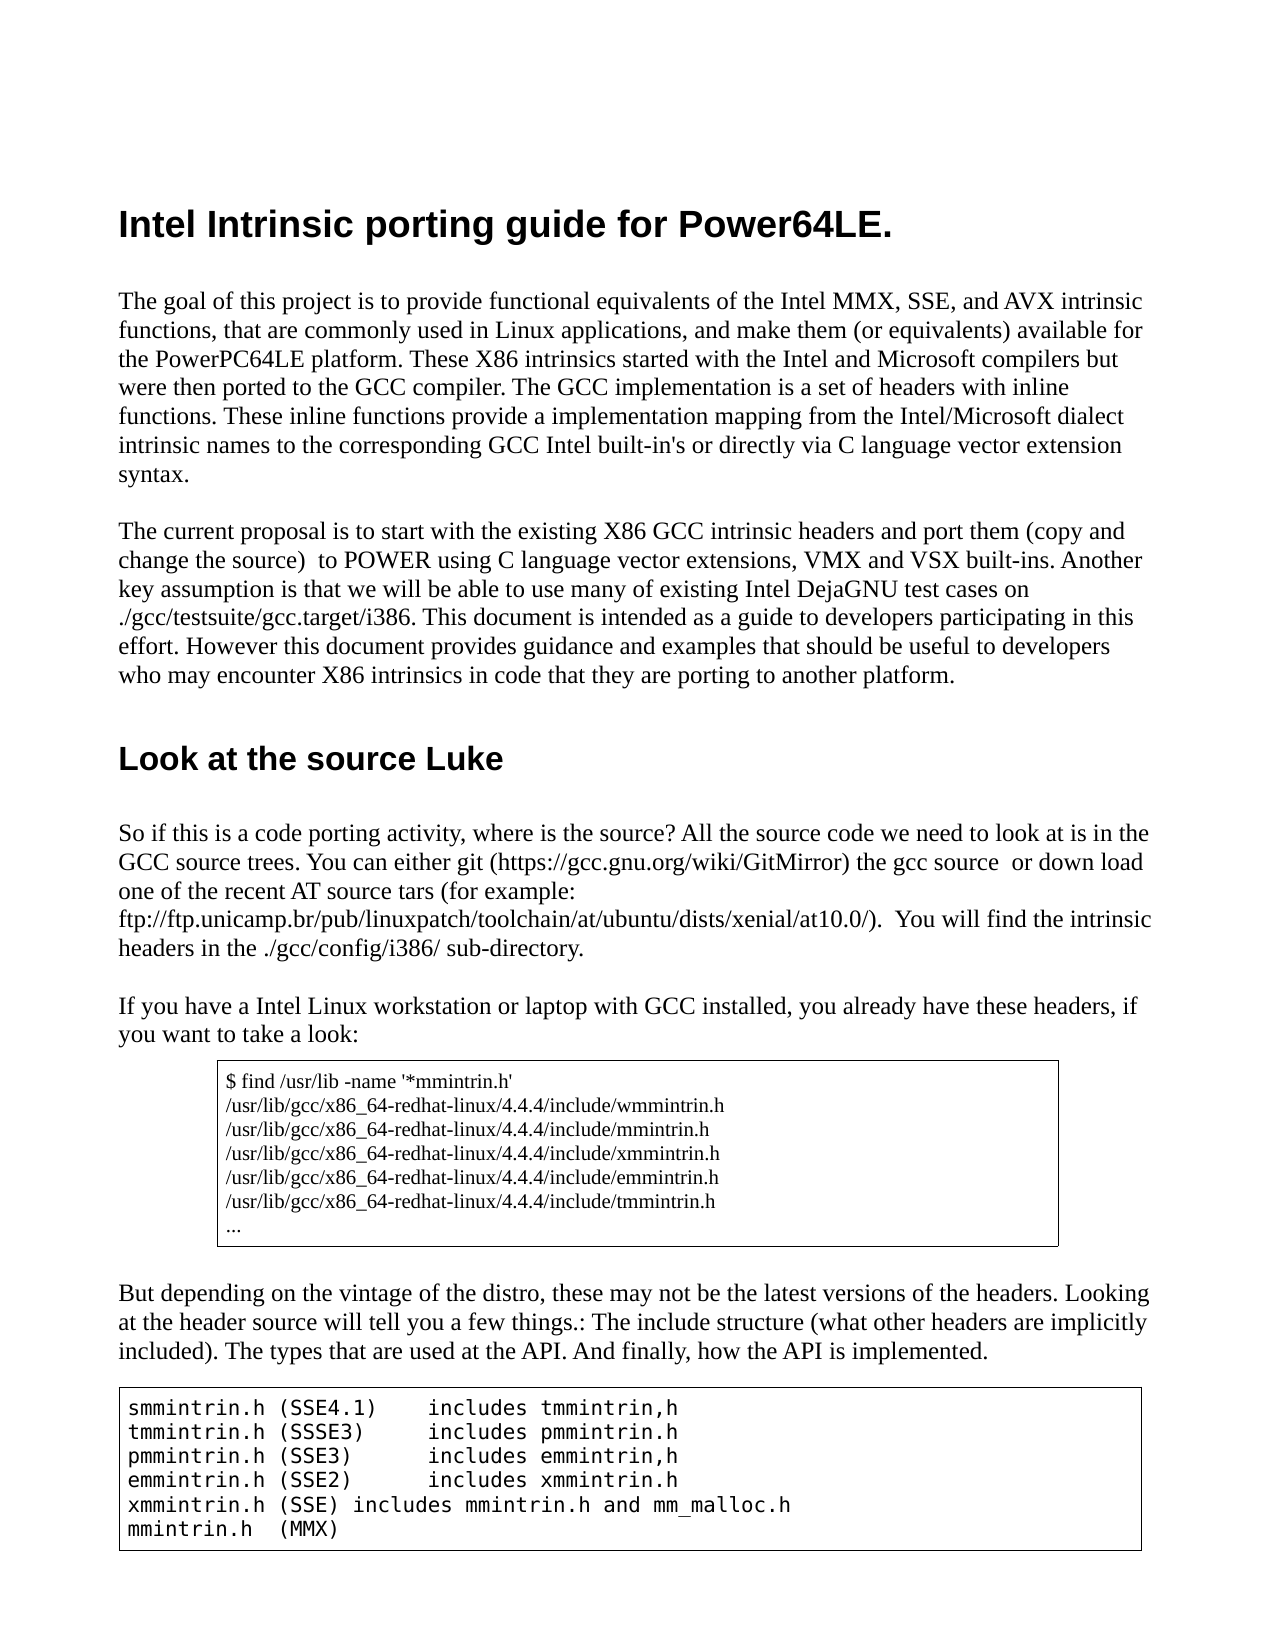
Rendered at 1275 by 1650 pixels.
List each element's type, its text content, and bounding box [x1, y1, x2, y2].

text /usr/lib/gcc/x86_64-redhat-linux/4.4.4/include/wmmintrin.h [226, 1093, 1049, 1117]
text smmintrin.h (SSE4.1) includes tmmintrin,h tmmintrin.h (SSSE3) includes pmmintrin.h pmmintrin.h (SSE3) includes emmintrin,h emmintrin.h (SSE2) includes xmmintrin.h xmmintrin.h (SSE) includes mmintrin.h and mm_malloc.h mmintrin.h (MMX) [127, 1396, 1133, 1541]
text $ find /usr/lib -name '*mmintrin.h' [226, 1069, 1049, 1093]
subtitle Look at the source Luke [118, 738, 1157, 777]
text ... [226, 1213, 1049, 1237]
text The goal of this project is to provide functional equivalents of the Intel MMX, SSE, and AVX intrinsic functions, that are commonly used in Linux applications, and make them (or equivalents) available for the PowerPC64LE platform. These X86 intrinsics started with the Intel and Microsoft compilers but were then ported to the GCC compiler. The GCC implementation is a set of headers with inline functions. These inline functions provide a implementation mapping from the Intel/Microsoft dialect intrinsic names to the corresponding GCC Intel built-in's or directly via C language vector extension syntax. [118, 286, 1157, 487]
text But depending on the vintage of the distro, these may not be the latest versions of the headers. Looking at the header source will tell you a few things.: The include structure (what other headers are implicitly included). The types that are used at the API. And finally, how the API is implemented. [118, 1278, 1157, 1364]
text The current proposal is to start with the existing X86 GCC intrinsic headers and port them (copy and change the source) to POWER using C language vector extensions, VMX and VSX built-ins. Another key assumption is that we will be able to use many of existing Intel DejaGNU test cases on ./gcc/testsuite/gcc.target/i386. This document is intended as a guide to developers participating in this effort. However this document provides guidance and examples that should be useful to developers who may encounter X86 intrinsics in code that they are porting to another platform. [118, 516, 1157, 689]
text So if this is a code porting activity, where is the source? All the source code we need to look at is in the GCC source trees. You can either git (https://gcc.gnu.org/wiki/GitMirror) the gcc source or down load one of the recent AT source tars (for example: ftp://ftp.unicamp.br/pub/linuxpatch/toolchain/at/ubuntu/dists/xenial/at10.0/). You will find the intrinsic headers in the ./gcc/config/i386/ sub-directory. [118, 818, 1157, 962]
text /usr/lib/gcc/x86_64-redhat-linux/4.4.4/include/emmintrin.h [226, 1165, 1049, 1189]
text /usr/lib/gcc/x86_64-redhat-linux/4.4.4/include/tmmintrin.h [226, 1189, 1049, 1213]
text /usr/lib/gcc/x86_64-redhat-linux/4.4.4/include/xmmintrin.h [226, 1141, 1049, 1165]
text /usr/lib/gcc/x86_64-redhat-linux/4.4.4/include/mmintrin.h [226, 1117, 1049, 1141]
text If you have a Intel Linux workstation or laptop with GCC installed, you already have these headers, if you want to take a look: [118, 991, 1157, 1048]
subtitle Intel Intrinsic porting guide for Power64LE. [118, 201, 1157, 245]
